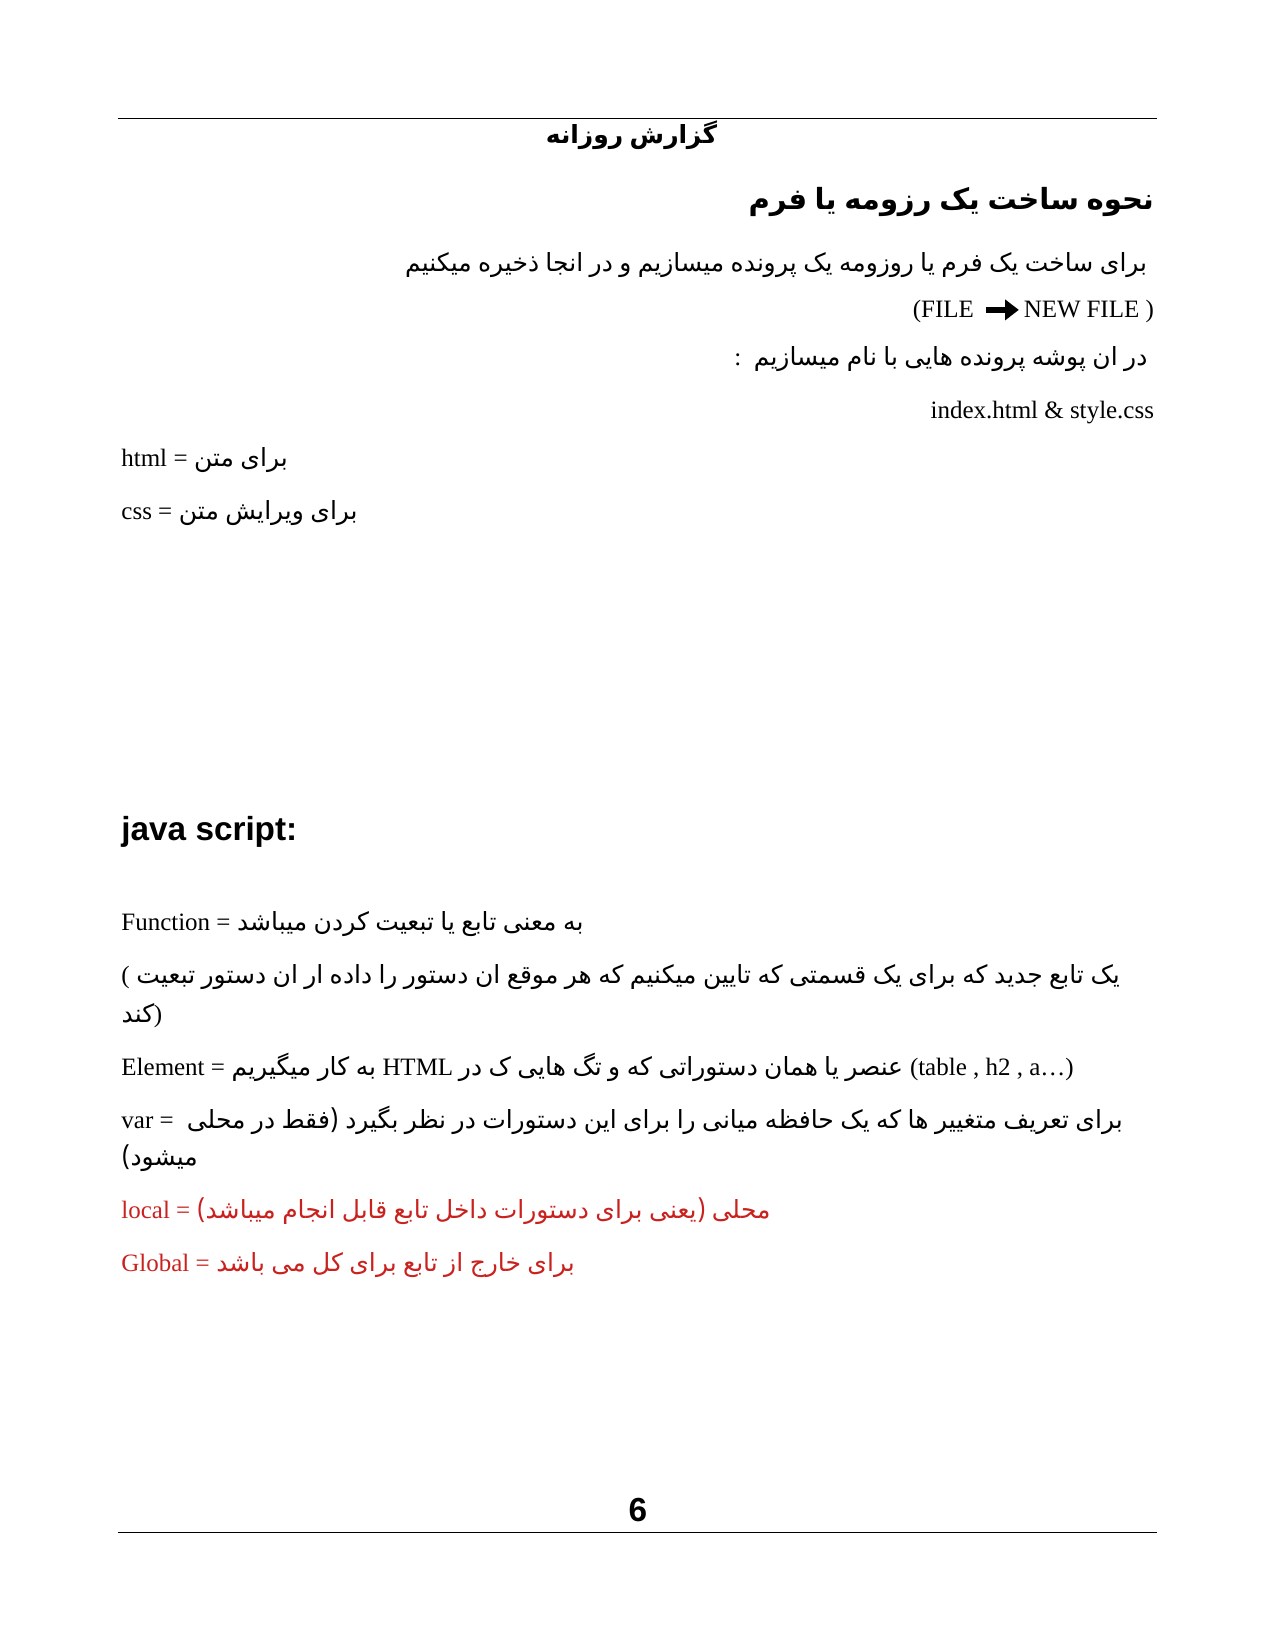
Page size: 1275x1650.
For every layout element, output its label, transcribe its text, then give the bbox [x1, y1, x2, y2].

text index.html & style.css [121, 395, 1154, 424]
subtitle برای ساخت یک فرم یا روزومه یک پرونده میسازیم و در انجا ذخیره میکنیم [121, 248, 1154, 282]
subtitle نحوه ساخت یک رزومه یا فرم [121, 183, 1154, 221]
text html = برای متن [121, 443, 1154, 476]
text var = برای تعریف متغییر ها که یک حافظه میانی را برای این دستورات در نظر بگیرد (فقط در محلی میشود) [121, 1105, 1154, 1176]
text (یک تابع جدید که برای یک قسمتی که تایین میکنیم که هر موقع ان دستور را داده ار ان دستور تبعیت کند) [121, 960, 1154, 1032]
text Global = برای خارج از تابع برای کل می باشد [121, 1248, 1154, 1282]
text (FILE NEW FILE ) [121, 294, 1154, 323]
text local = محلی (یعنی برای دستورات داخل تابع قابل انجام میباشد) [121, 1195, 1154, 1229]
text Element = به کار میگیریم HTML عنصر یا همان دستوراتی که و تگ هایی ک در (table , h2 , a…) [121, 1052, 1154, 1085]
text css = برای ویرایش متن [121, 496, 1154, 529]
text Function = به معنی تابع یا تبعیت کردن میباشد [121, 907, 1154, 941]
text : در ان پوشه پرونده هایی با نام میسازیم [121, 342, 1154, 376]
subtitle java script: [121, 809, 1154, 847]
